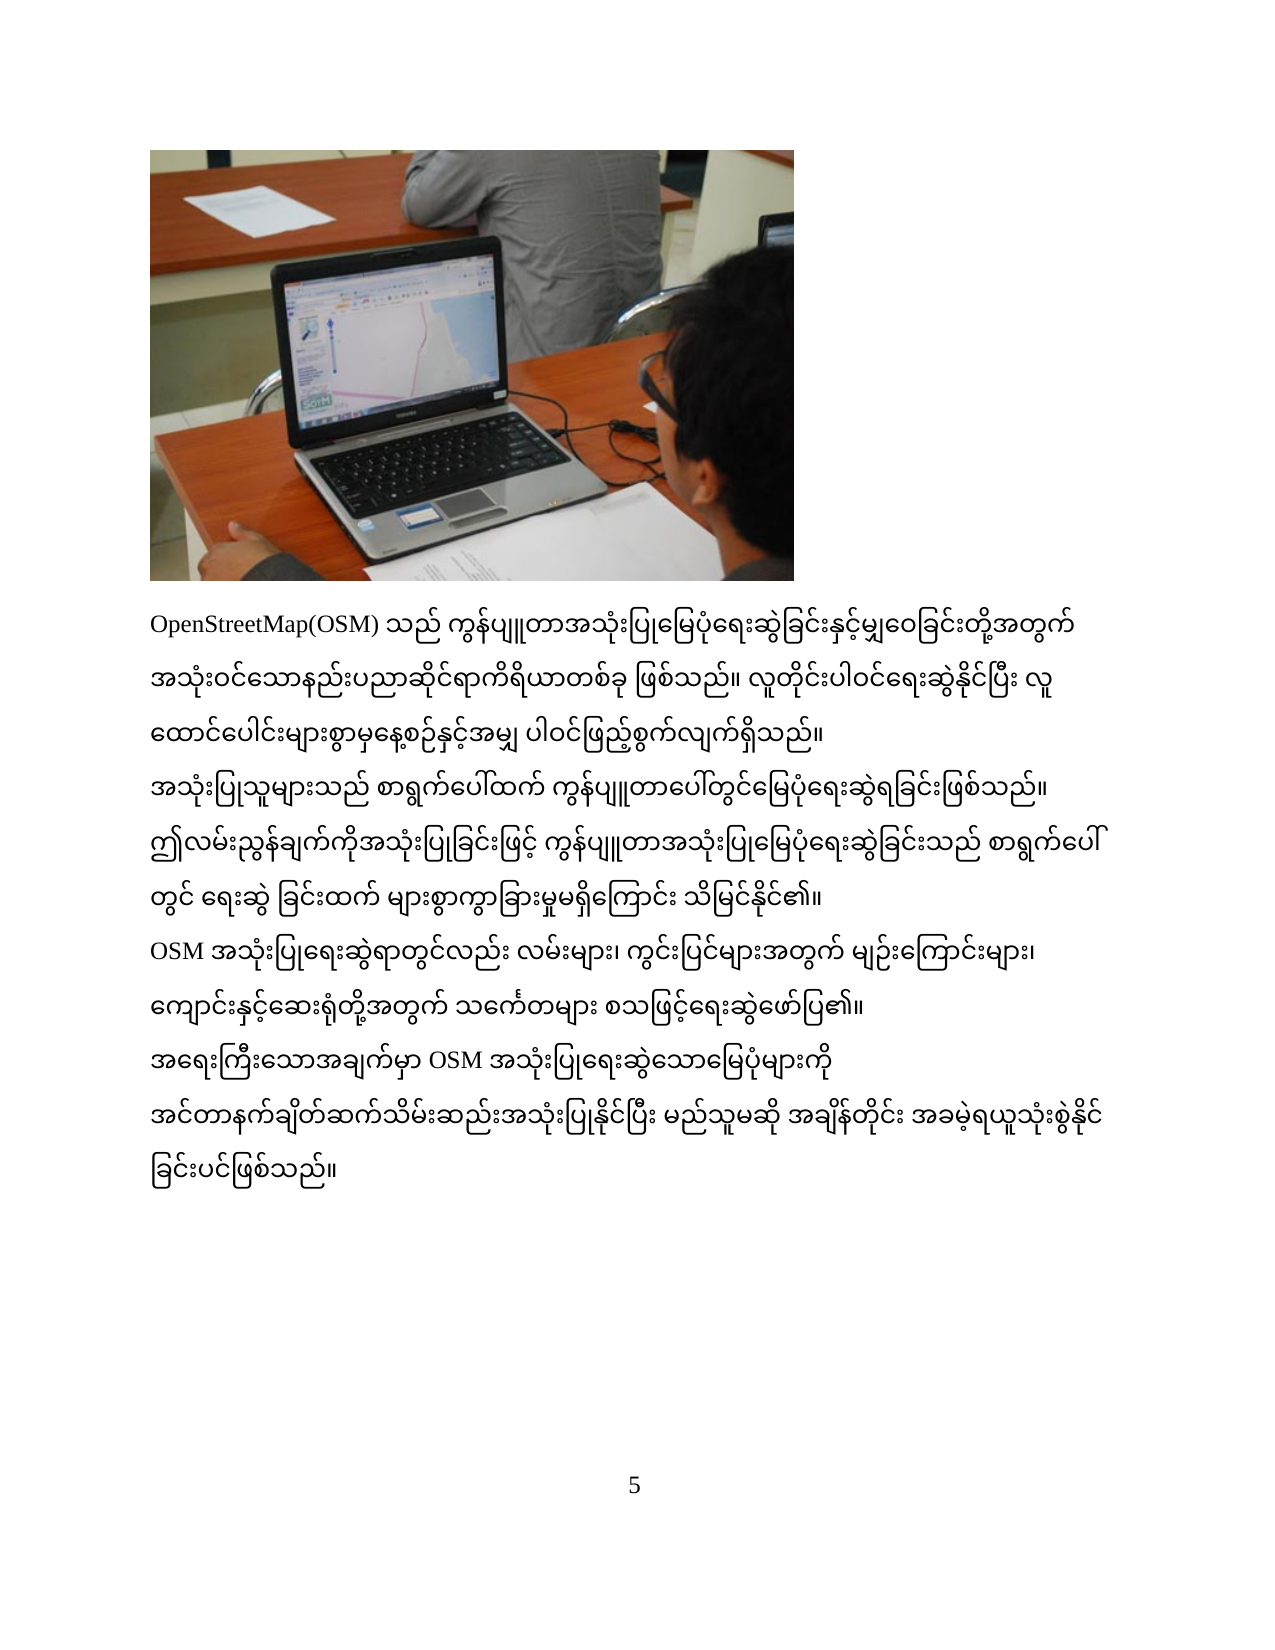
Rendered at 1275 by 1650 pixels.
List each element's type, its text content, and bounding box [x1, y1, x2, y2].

text OpenStreetMap(OSM) သည် ကွန်ပျူတာအသုံးပြုမြေပုံရေးဆွဲခြင်းနှင့်မျှဝေခြင်းတို့အတွက် အသုံးဝင်သောနည်းပညာဆိုင်ရာကိရိယာတစ်ခု ဖြစ်သည်။ လူတိုင်းပါဝင်ရေးဆွဲနိုင်ပြီး လူထောင်ပေါင်းများစွာမှနေ့စဉ်နှင့်အမျှ ပါဝင်ဖြည့်စွက်လျက်ရှိသည်။ အသုံးပြုသူများသည် စာရွက်ပေါ်ထက် ကွန်ပျူတာပေါ်တွင်မြေပုံရေးဆွဲရခြင်းဖြစ်သည်။ ဤလမ်းညွန်ချက်ကိုအသုံးပြုခြင်းဖြင့် ကွန်ပျူတာအသုံးပြုမြေပုံရေးဆွဲခြင်းသည် စာရွက်ပေါ်တွင် ရေးဆွဲ ခြင်းထက် များစွာကွာခြားမှုမရှိကြောင်း သိမြင်နိုင်၏။ OSM အသုံးပြုရေးဆွဲရာတွင်လည်း လမ်းများ၊ ကွင်းပြင်များအတွက် မျဉ်းကြောင်းများ၊ ကျောင်းနှင့်ဆေးရုံတို့အတွက် သင်္ကေတများ စသဖြင့်ရေးဆွဲဖော်ပြ၏။ အရေးကြီးသောအချက်မှာ OSM အသုံးပြုရေးဆွဲသောမြေပုံများကို အင်တာနက်ချိတ်ဆက်သိမ်းဆည်းအသုံးပြုနိုင်ပြီး မည်သူမဆို အချိန်တိုင်း အခမဲ့ရယူသုံးစွဲနိုင်ခြင်းပင်ဖြစ်သည်။ [150, 599, 1125, 1199]
picture [150, 150, 794, 581]
